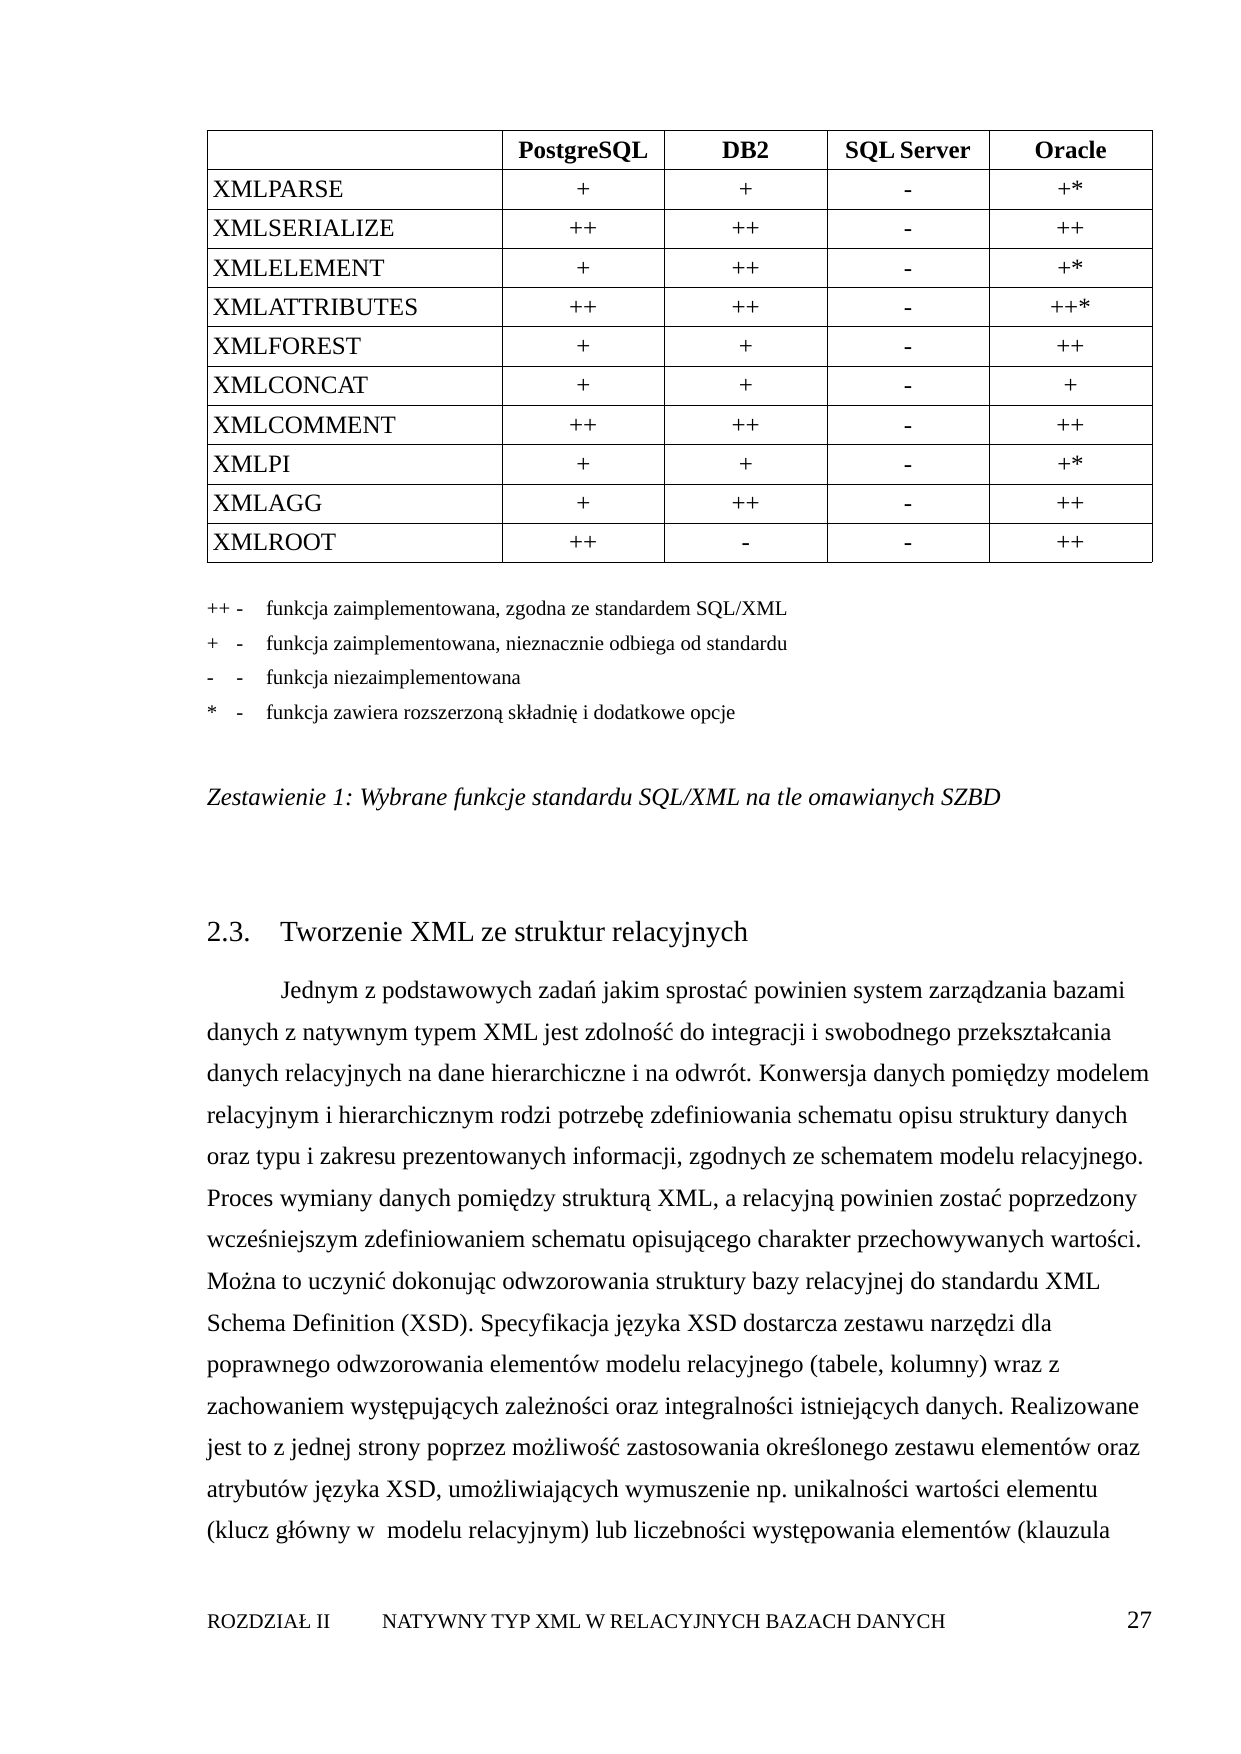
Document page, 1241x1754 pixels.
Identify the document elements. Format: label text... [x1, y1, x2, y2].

table_cell XMLAGG [208, 485, 502, 523]
table_cell + [990, 367, 1152, 405]
text Jednym z podstawowych zadań jakim sprostać powinien system zarządzania bazami danych z natywnym typem XML jest zdolność do integracji i swobodnego przekształcania danych relacyjnych na dane hierarchiczne i na odwrót. Konwersja danych pomiędzy modelem relacyjnym i hierarchicznym rodzi potrzebę zdefiniowania schematu opisu struktury danych oraz typu i zakresu prezentowanych informacji, zgodnych ze schematem modelu relacyjnego. Proces wymiany danych pomiędzy strukturą XML, a relacyjną powinien zostać poprzedzony wcześniejszym zdefiniowaniem schematu opisującego charakter przechowywanych wartości. Można to uczynić dokonując odwzorowania struktury bazy relacyjnej do standardu XML Schema Definition (XSD). Specyfikacja języka XSD dostarcza zestawu narzędzi dla poprawnego odwzorowania elementów modelu relacyjnego (tabele, kolumny) wraz z zachowaniem występujących zależności oraz integralności istniejących danych. Realizowane jest to z jednej strony poprzez możliwość zastosowania określonego zestawu elementów oraz atrybutów języka XSD, umożliwiających wymuszenie np. unikalności wartości elementu (klucz główny w modelu relacyjnym) lub liczebności występowania elementów (klauzula [207, 976, 1152, 1544]
table_cell ++ [665, 288, 827, 326]
table_header PostgreSQL [503, 131, 664, 169]
subtitle Tworzenie XML ze struktur relacyjnych [207, 915, 1152, 947]
table_cell ++ [665, 249, 827, 287]
text * - funkcja zawiera rozszerzoną składnię i dodatkowe opcje [207, 701, 1152, 724]
table_cell ++ [990, 327, 1152, 366]
table_cell + [665, 327, 827, 366]
table_cell - [828, 367, 989, 405]
table_cell + [503, 327, 664, 366]
table_cell +* [990, 170, 1152, 208]
table_cell + [665, 170, 827, 208]
table_cell + [665, 367, 827, 405]
table_cell + [503, 485, 664, 523]
table_cell - [828, 406, 989, 444]
table_cell - [828, 210, 989, 248]
text - - funkcja niezaimplementowana [207, 666, 1152, 689]
table_cell ++ [503, 288, 664, 326]
table_cell +* [990, 249, 1152, 287]
table_cell XMLELEMENT [208, 249, 502, 287]
table_cell ++ [990, 210, 1152, 248]
table_cell - [828, 485, 989, 523]
table_cell ++ [990, 485, 1152, 523]
table_header [208, 131, 502, 169]
table_cell + [503, 249, 664, 287]
table_cell + [503, 445, 664, 483]
table_cell XMLSERIALIZE [208, 210, 502, 248]
table_cell ++ [503, 210, 664, 248]
table_cell - [828, 170, 989, 208]
table_cell + [503, 170, 664, 208]
table_cell +* [990, 445, 1152, 483]
table_cell XMLATTRIBUTES [208, 288, 502, 326]
table_cell ++ [665, 485, 827, 523]
table_cell XMLROOT [208, 524, 502, 562]
table_cell - [828, 327, 989, 366]
table_cell ++ [990, 406, 1152, 444]
table_cell ++ [665, 210, 827, 248]
table_cell XMLPARSE [208, 170, 502, 208]
table_cell - [665, 524, 827, 562]
table_cell ++ [990, 524, 1152, 562]
table_cell XMLPI [208, 445, 502, 483]
table_header DB2 [665, 131, 827, 169]
table_cell XMLFOREST [208, 327, 502, 366]
table_cell - [828, 445, 989, 483]
table_cell XMLCONCAT [208, 367, 502, 405]
table_header Oracle [990, 131, 1152, 169]
table_header SQL Server [828, 131, 989, 169]
table_cell - [828, 249, 989, 287]
text ++ - funkcja zaimplementowana, zgodna ze standardem SQL/XML [207, 597, 1152, 620]
table_cell XMLCOMMENT [208, 406, 502, 444]
table_cell - [828, 524, 989, 562]
table_cell + [503, 367, 664, 405]
table_cell + [665, 445, 827, 483]
table_cell ++ [503, 406, 664, 444]
table_cell ++ [665, 406, 827, 444]
table_cell ++* [990, 288, 1152, 326]
table_cell ++ [503, 524, 664, 562]
table_cell - [828, 288, 989, 326]
text + - funkcja zaimplementowana, nieznacznie odbiega od standardu [207, 631, 1152, 654]
text Zestawienie 1: Wybrane funkcje standardu SQL/XML na tle omawianych SZBD [207, 783, 1152, 810]
